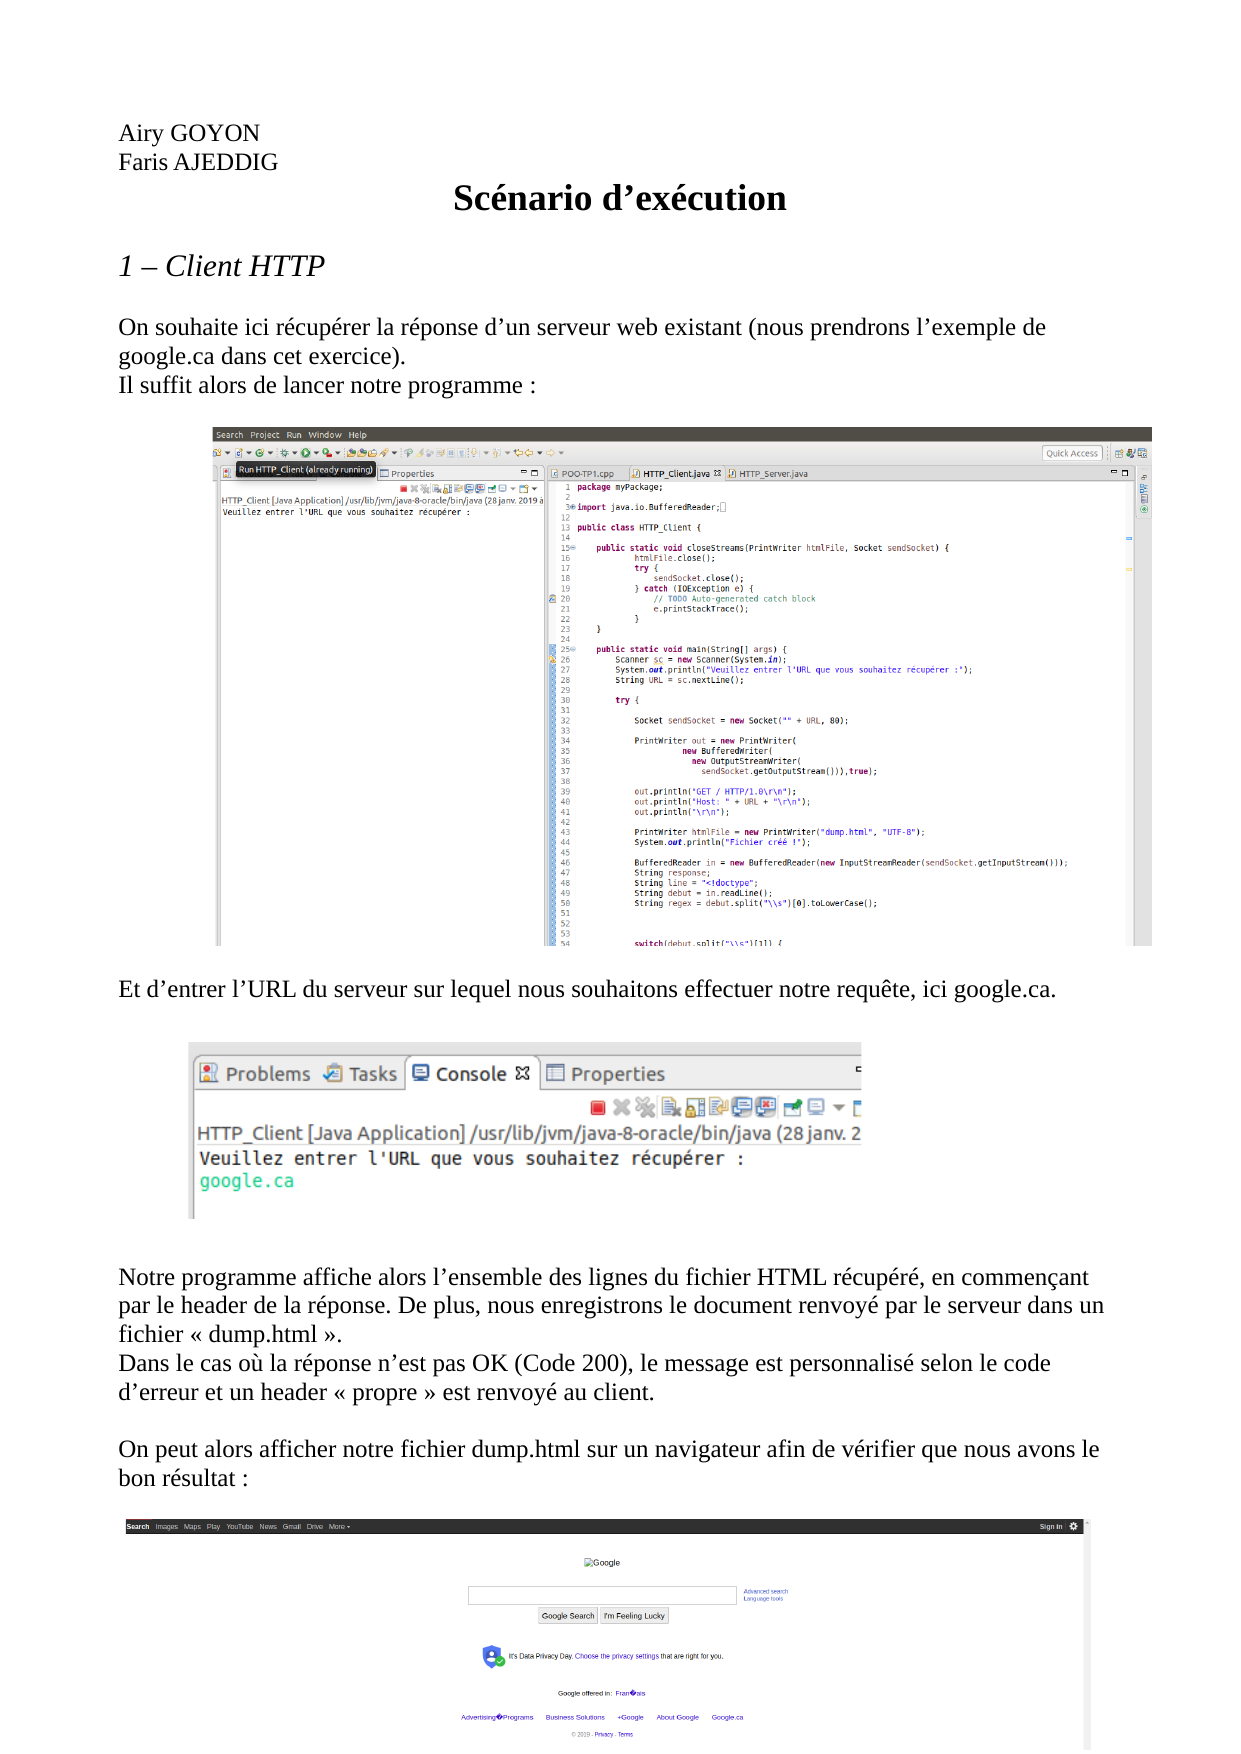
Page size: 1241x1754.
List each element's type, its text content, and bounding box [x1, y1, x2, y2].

picture [212, 427, 1152, 946]
text Il suffit alors de lancer notre programme : [118, 370, 1122, 398]
text Dans le cas où la réponse n’est pas OK (Code 200), le message est personnalisé selon le code d’erreur et un header « propre » est renvoyé au client. [118, 1348, 1122, 1406]
text Et d’entrer l’URL du serveur sur lequel nous souhaitons effectuer notre requête, ici google.ca. [118, 974, 1122, 1003]
text On souhaite ici récupérer la réponse d’un serveur web existant (nous prendrons l’exemple de google.ca dans cet exercice). [118, 312, 1122, 370]
text 1 – Client HTTP [118, 247, 1122, 283]
text On peut alors afficher notre fichier dump.html sur un navigateur afin de vérifier que nous avons le bon résultat : [118, 1434, 1122, 1492]
text Faris AJEDDIG [118, 147, 1122, 176]
picture [188, 1042, 453, 1087]
picture [125, 1519, 1091, 1750]
text Notre programme affiche alors l’ensemble des lignes du fichier HTML récupéré, en commençant par le header de la réponse. De plus, nous enregistrons le document renvoyé par le serveur dans un fichier « dump.html ». [118, 1262, 1122, 1348]
text Scénario d’exécution [118, 176, 1122, 219]
text Airy GOYON [118, 118, 1122, 147]
